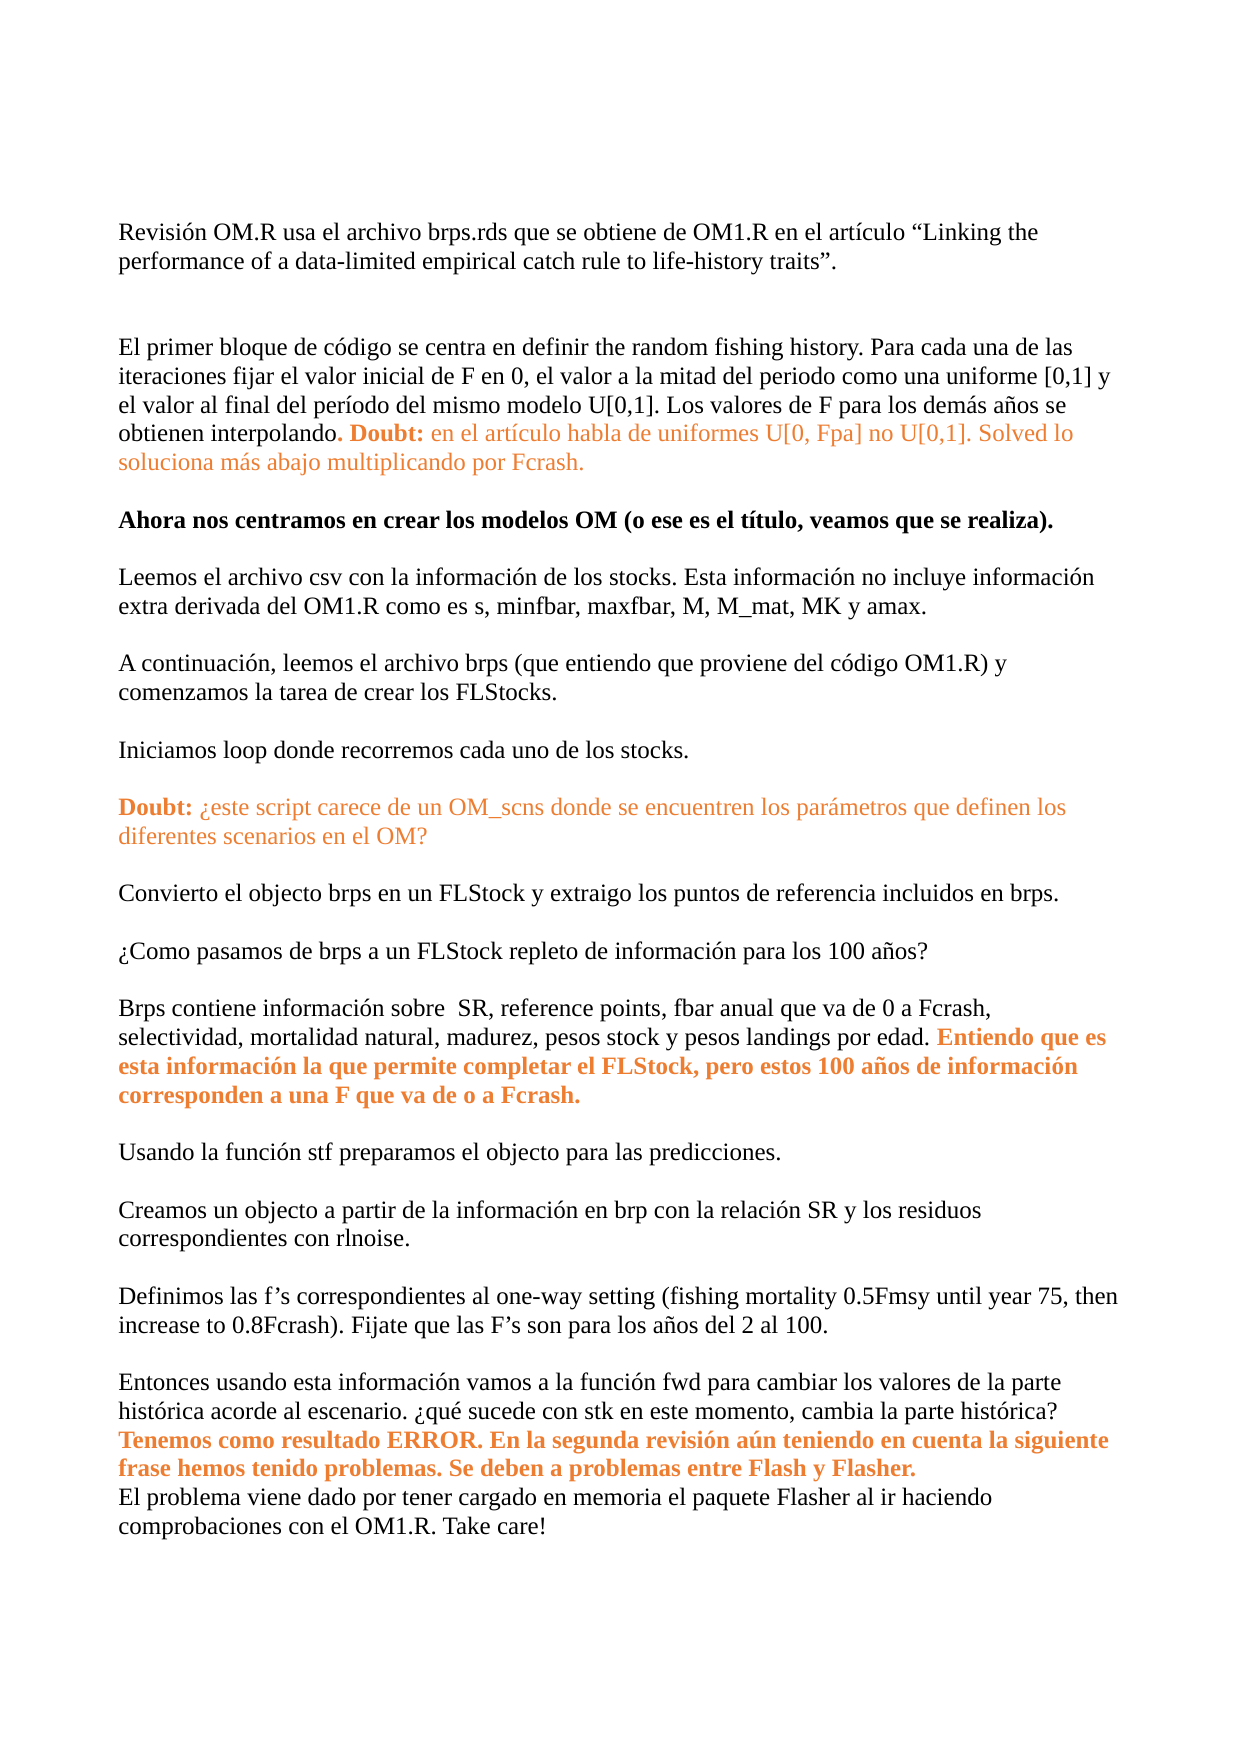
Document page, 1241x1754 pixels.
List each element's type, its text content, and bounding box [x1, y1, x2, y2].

text Ahora nos centramos en crear los modelos OM (o ese es el título, veamos que se realiza). [118, 505, 1122, 533]
text Convierto el objecto brps en un FLStock y extraigo los puntos de referencia incluidos en brps. [118, 878, 1122, 907]
text Usando la función stf preparamos el objecto para las predicciones. [118, 1137, 1122, 1166]
text Creamos un objecto a partir de la información en brp con la relación SR y los residuos correspondientes con rlnoise. [118, 1195, 1122, 1252]
text Iniciamos loop donde recorremos cada uno de los stocks. [118, 735, 1122, 763]
text Brps contiene información sobre SR, reference points, fbar anual que va de 0 a Fcrash, selectividad, mortalidad natural, madurez, pesos stock y pesos landings por edad. Entiendo que es esta información la que permite completar el FLStock, pero estos 100 años de información corresponden a una F que va de o a Fcrash. [118, 993, 1122, 1108]
text A continuación, leemos el archivo brps (que entiendo que proviene del código OM1.R) y comenzamos la tarea de crear los FLStocks. [118, 648, 1122, 706]
text ¿Como pasamos de brps a un FLStock repleto de información para los 100 años? [118, 936, 1122, 965]
text El primer bloque de código se centra en definir the random fishing history. Para cada una de las iteraciones fijar el valor inicial de F en 0, el valor a la mitad del periodo como una uniforme [0,1] y el valor al final del período del mismo modelo U[0,1]. Los valores de F para los demás años se obtienen interpolando. Doubt: en el artículo habla de uniformes U[0, Fpa] no U[0,1]. Solved lo soluciona más abajo multiplicando por Fcrash. [118, 332, 1122, 476]
text Definimos las f’s correspondientes al one-way setting (fishing mortality 0.5Fmsy until year 75, then increase to 0.8Fcrash). Fijate que las F’s son para los años del 2 al 100. [118, 1281, 1122, 1338]
text Leemos el archivo csv con la información de los stocks. Esta información no incluye información extra derivada del OM1.R como es s, minfbar, maxfbar, M, M_mat, MK y amax. [118, 562, 1122, 620]
text Entonces usando esta información vamos a la función fwd para cambiar los valores de la parte histórica acorde al escenario. ¿qué sucede con stk en este momento, cambia la parte histórica? Tenemos como resultado ERROR. En la segunda revisión aún teniendo en cuenta la siguiente frase hemos tenido problemas. Se deben a problemas entre Flash y Flasher. [118, 1367, 1122, 1482]
text El problema viene dado por tener cargado en memoria el paquete Flasher al ir haciendo comprobaciones con el OM1.R. Take care! [118, 1482, 1122, 1540]
text Revisión OM.R usa el archivo brps.rds que se obtiene de OM1.R en el artículo “Linking the performance of a data-limited empirical catch rule to life-history traits”. [118, 217, 1122, 275]
text Doubt: ¿este script carece de un OM_scns donde se encuentren los parámetros que definen los diferentes scenarios en el OM? [118, 792, 1122, 850]
